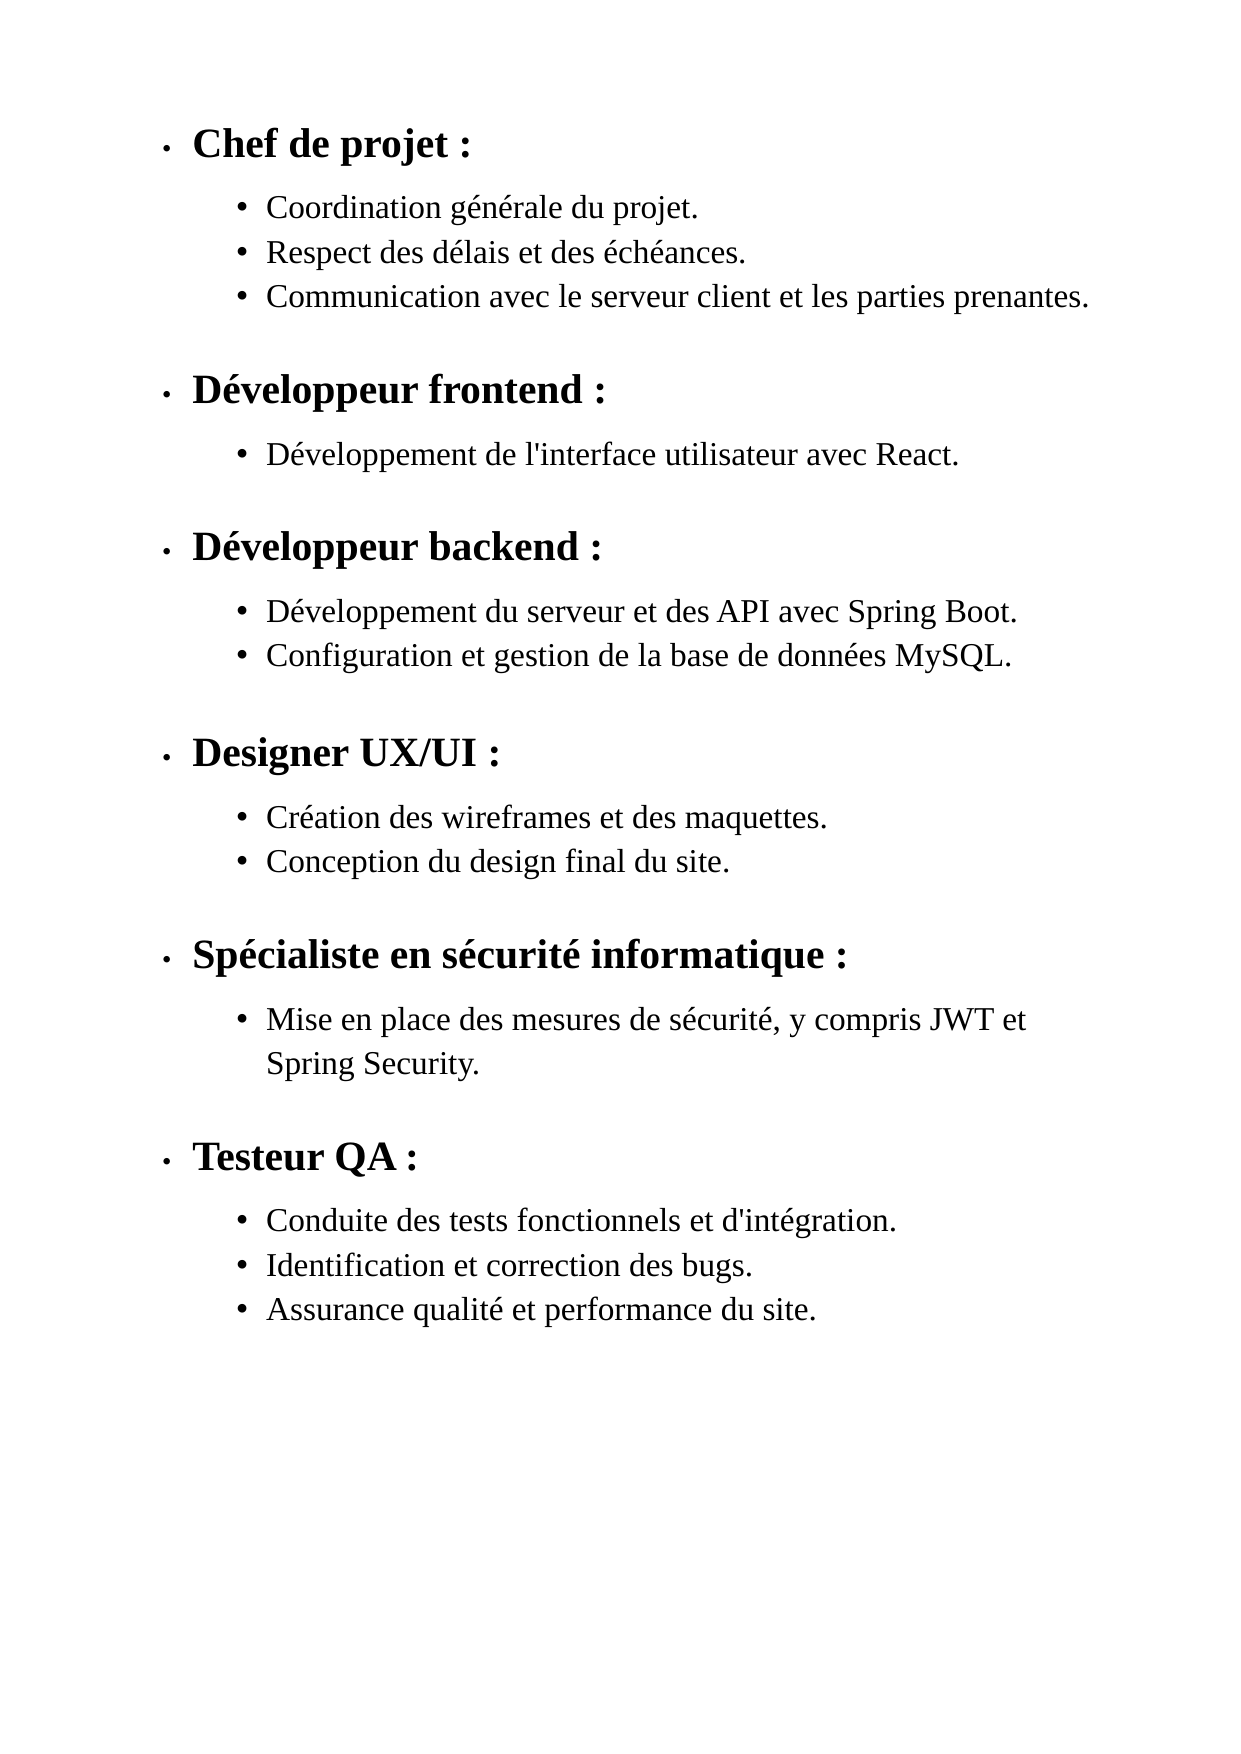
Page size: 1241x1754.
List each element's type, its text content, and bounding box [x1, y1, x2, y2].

list Testeur QA : [162, 1131, 1122, 1179]
list Création des wireframes et des maquettes. [236, 797, 1122, 835]
list Conduite des tests fonctionnels et d'intégration. [236, 1201, 1122, 1239]
list Développement du serveur et des API avec Spring Boot. [236, 592, 1122, 630]
list Respect des délais et des échéances. [236, 232, 1122, 270]
list Designer UX/UI : [162, 727, 1122, 775]
list Développeur backend : [162, 522, 1122, 570]
list Mise en place des mesures de sécurité, y compris JWT et Spring Security. [236, 999, 1122, 1081]
list Communication avec le serveur client et les parties prenantes. [236, 276, 1122, 314]
list Coordination générale du projet. [236, 188, 1122, 226]
list Chef de projet : [162, 118, 1122, 166]
list Assurance qualité et performance du site. [236, 1289, 1122, 1327]
list Développement de l'interface utilisateur avec React. [236, 434, 1122, 472]
list Spécialiste en sécurité informatique : [162, 929, 1122, 977]
list Développeur frontend : [162, 364, 1122, 412]
list Identification et correction des bugs. [236, 1245, 1122, 1283]
list Conception du design final du site. [236, 841, 1122, 879]
list Configuration et gestion de la base de données MySQL. [236, 636, 1122, 674]
